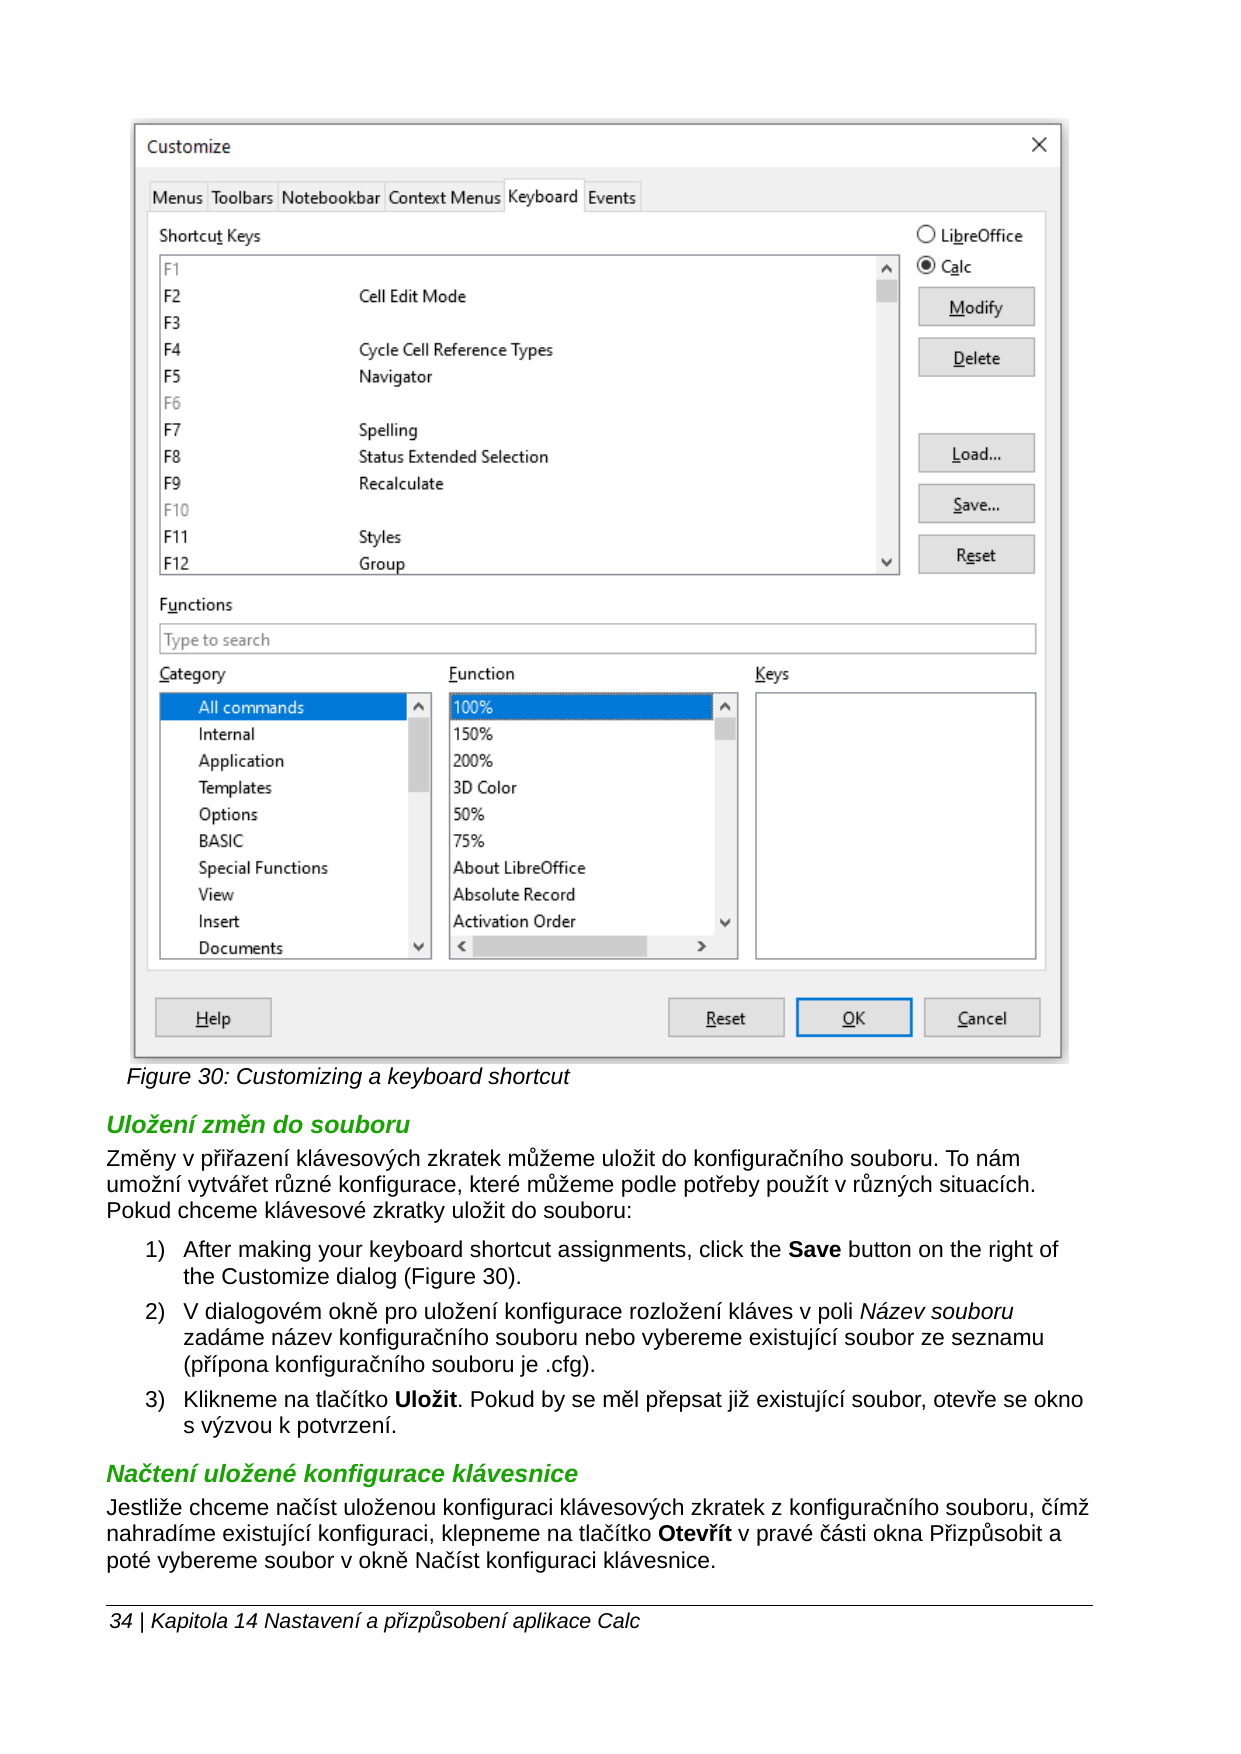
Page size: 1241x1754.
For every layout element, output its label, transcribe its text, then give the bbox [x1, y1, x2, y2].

list After making your keyboard shortcut assignments, click the Save button on the right of the Customize dialog (Figure 30). [165, 1236, 1093, 1289]
picture [130, 118, 1069, 1064]
text Jestliže chceme načíst uloženou konfiguraci klávesových zkratek z konfiguračního souboru, čímž nahradíme existující konfiguraci, klepneme na tlačítko Otevřít v pravé části okna Přizpůsobit a poté vybereme soubor v okně Načíst konfiguraci klávesnice. [106, 1494, 1093, 1573]
subtitle Načtení uložené konfigurace klávesnice [106, 1459, 1093, 1488]
list Klikneme na tlačítko Uložit. Pokud by se měl přepsat již existující soubor, otevře se okno s výzvou k potvrzení. [165, 1386, 1093, 1438]
list V dialogovém okně pro uložení konfigurace rozložení kláves v poli Název souboru zadáme název konfiguračního souboru nebo vybereme existující soubor ze seznamu (přípona konfiguračního souboru je .cfg). [165, 1298, 1093, 1377]
text Figure 30: Customizing a keyboard shortcut [126, 118, 1073, 1089]
subtitle Uložení změn do souboru [106, 1110, 1093, 1139]
list Změny v přiřazení klávesových zkratek můžeme uložit do konfiguračního souboru. To nám umožní vytvářet různé konfigurace, které můžeme podle potřeby použít v různých situacích. Pokud chceme klávesové zkratky uložit do souboru: [106, 1145, 1093, 1224]
